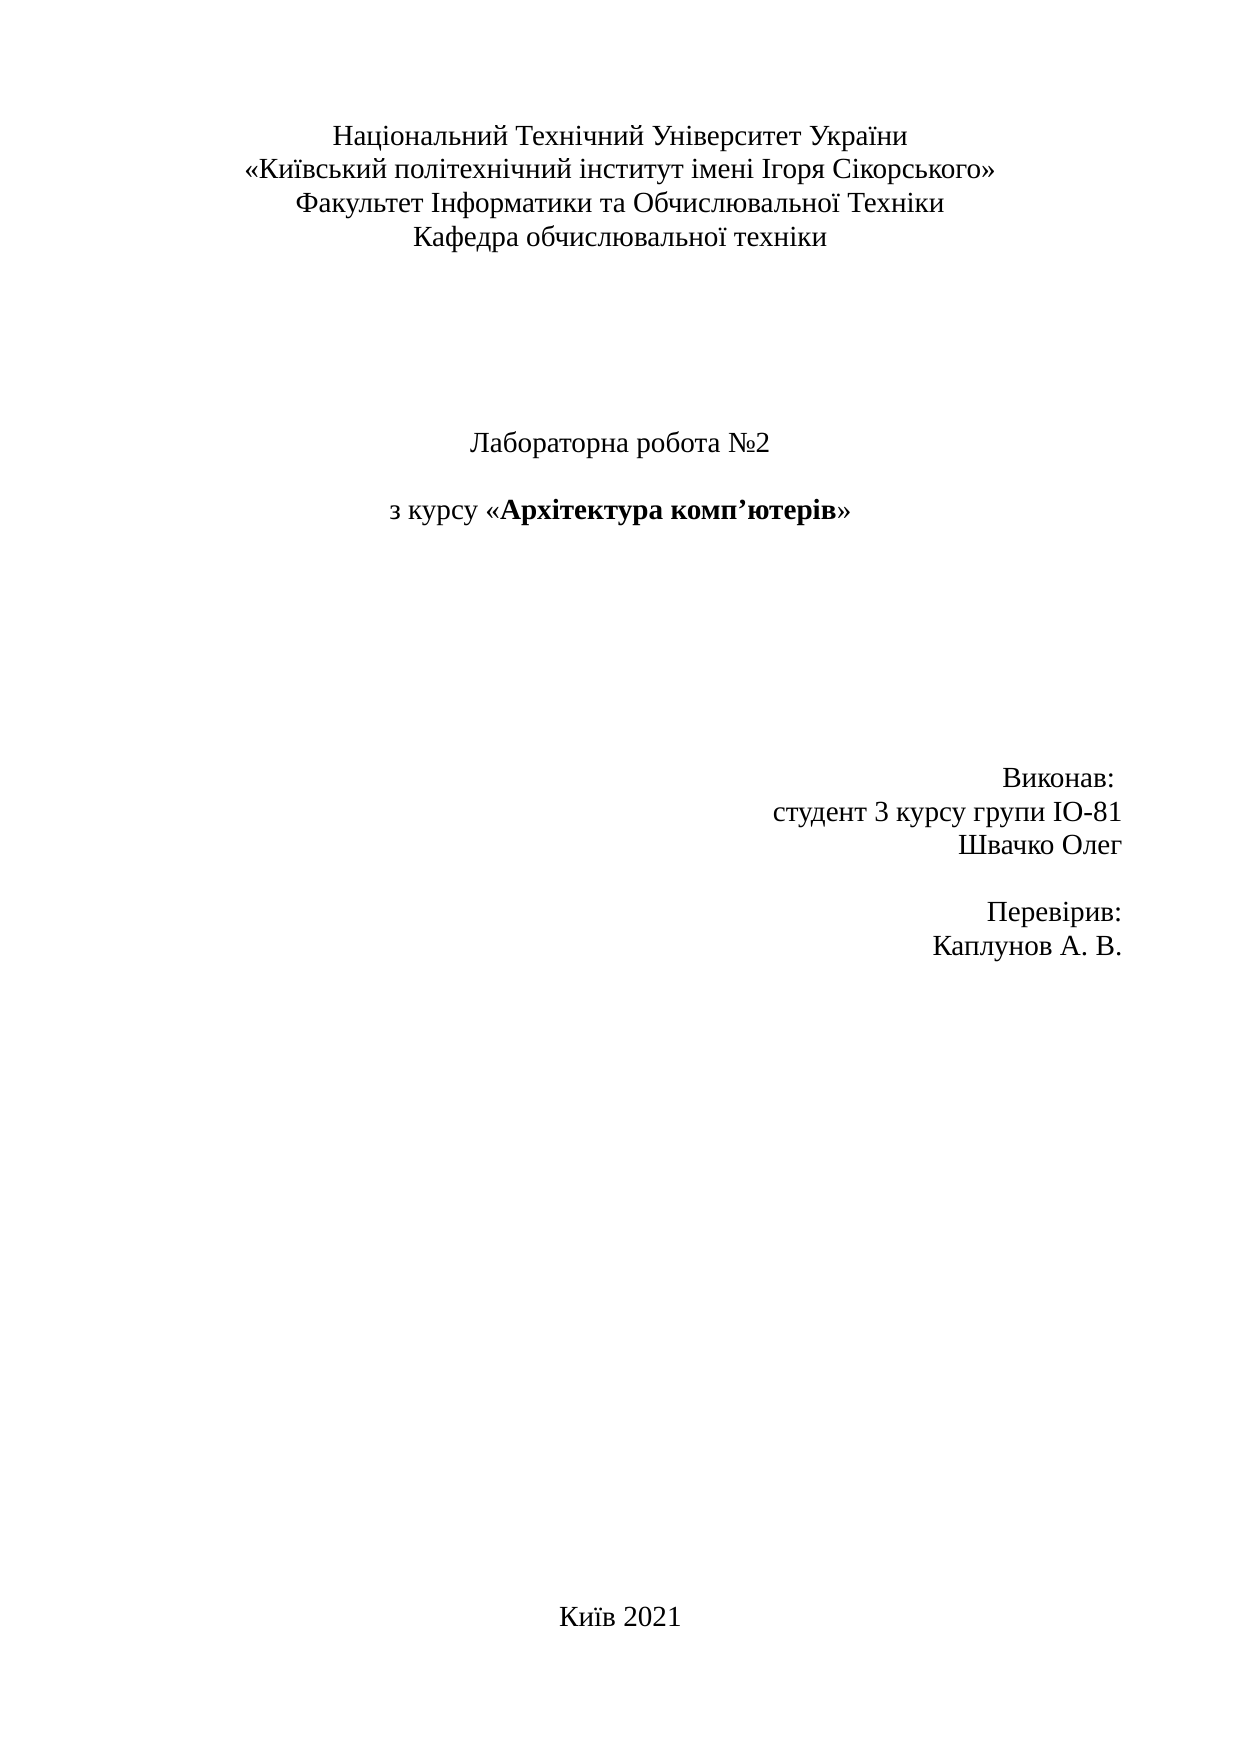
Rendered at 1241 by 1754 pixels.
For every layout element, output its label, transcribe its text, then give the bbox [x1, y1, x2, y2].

text Лабораторна робота №2 [118, 425, 1122, 458]
text з курсу «Архітектура комп’ютерів» [118, 492, 1122, 525]
text Національний Технічний Університет України [118, 118, 1122, 152]
text Каплунов А. В. [118, 928, 1122, 961]
text Перевірив: [118, 894, 1122, 928]
text Кафедра обчислювальної техніки [118, 219, 1122, 252]
text студент 3 курсу групи ІО-81 [118, 794, 1122, 827]
text Виконав: [118, 760, 1122, 794]
text Факультет Інформатики та Обчислювальної Техніки [118, 185, 1122, 219]
text Київ 2021 [118, 1599, 1122, 1632]
text Швачко Олег [118, 827, 1122, 861]
text «Київський політехнічний інститут імені Ігоря Сікорського» [118, 152, 1122, 185]
